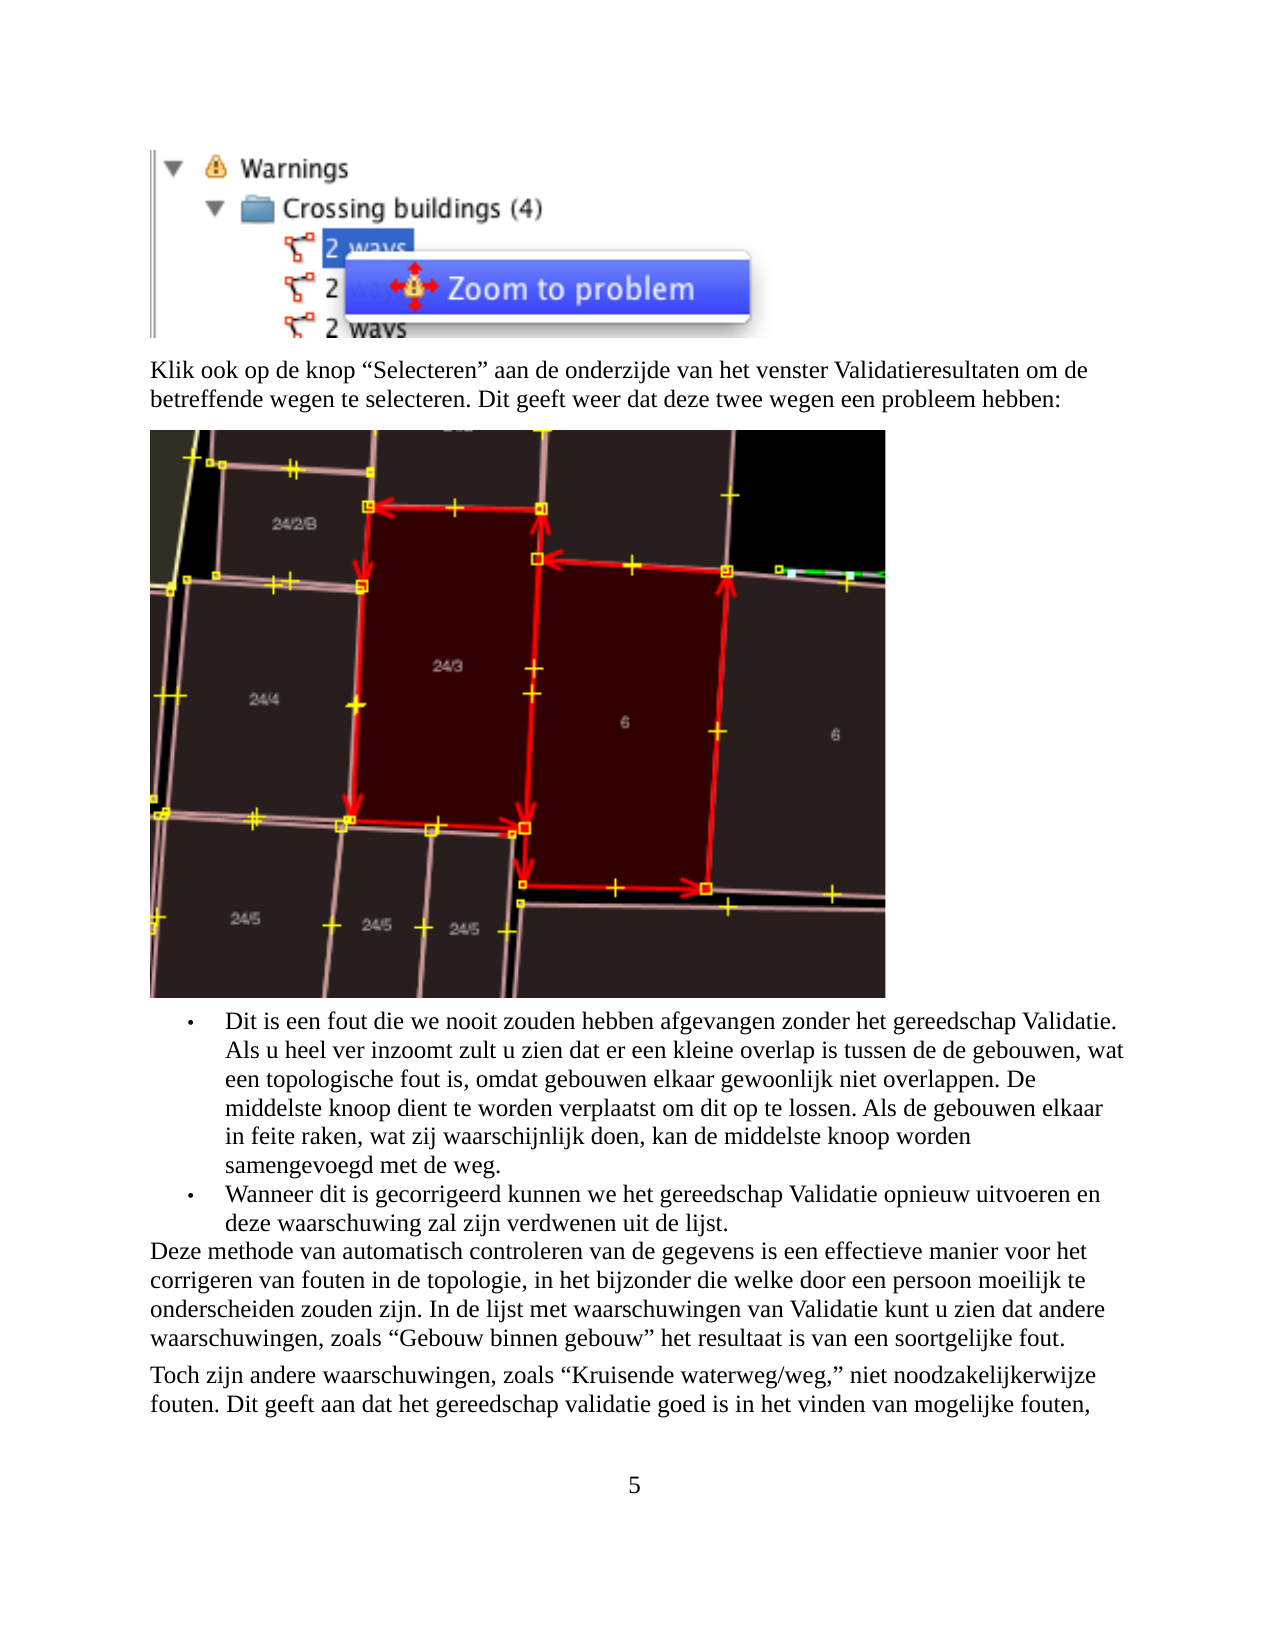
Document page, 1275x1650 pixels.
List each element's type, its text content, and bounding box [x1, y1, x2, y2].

picture [150, 150, 773, 338]
list Dit is een fout die we nooit zouden hebben afgevangen zonder het gereedschap Validatie. Als u heel ver inzoomt zult u zien dat er een kleine overlap is tussen de de gebouwen, wat een topologische fout is, omdat gebouwen elkaar gewoonlijk niet overlappen. De middelste knoop dient te worden verplaatst om dit op te lossen. Als de gebouwen elkaar in feite raken, wat zij waarschijnlijk doen, kan de middelste knoop worden samengevoegd met de weg. [187, 1006, 1125, 1179]
text Toch zijn andere waarschuwingen, zoals “Kruisende waterweg/weg,” niet noodzakelijkerwijze fouten. Dit geeft aan dat het gereedschap validatie goed is in het vinden van mogelijke fouten, [150, 1360, 1125, 1418]
text Klik ook op de knop “Selecteren” aan de onderzijde van het venster Validatieresultaten om de betreffende wegen te selecteren. Dit geeft weer dat deze twee wegen een probleem hebben: [150, 355, 1125, 413]
list Wanneer dit is gecorrigeerd kunnen we het gereedschap Validatie opnieuw uitvoeren en deze waarschuwing zal zijn verdwenen uit de lijst. [187, 1179, 1125, 1236]
text Deze methode van automatisch controleren van de gegevens is een effectieve manier voor het corrigeren van fouten in de topologie, in het bijzonder die welke door een persoon moeilijk te onderscheiden zouden zijn. In de lijst met waarschuwingen van Validatie kunt u zien dat andere waarschuwingen, zoals “Gebouw binnen gebouw” het resultaat is van een soortgelijke fout. [150, 1236, 1125, 1351]
picture [150, 430, 886, 998]
